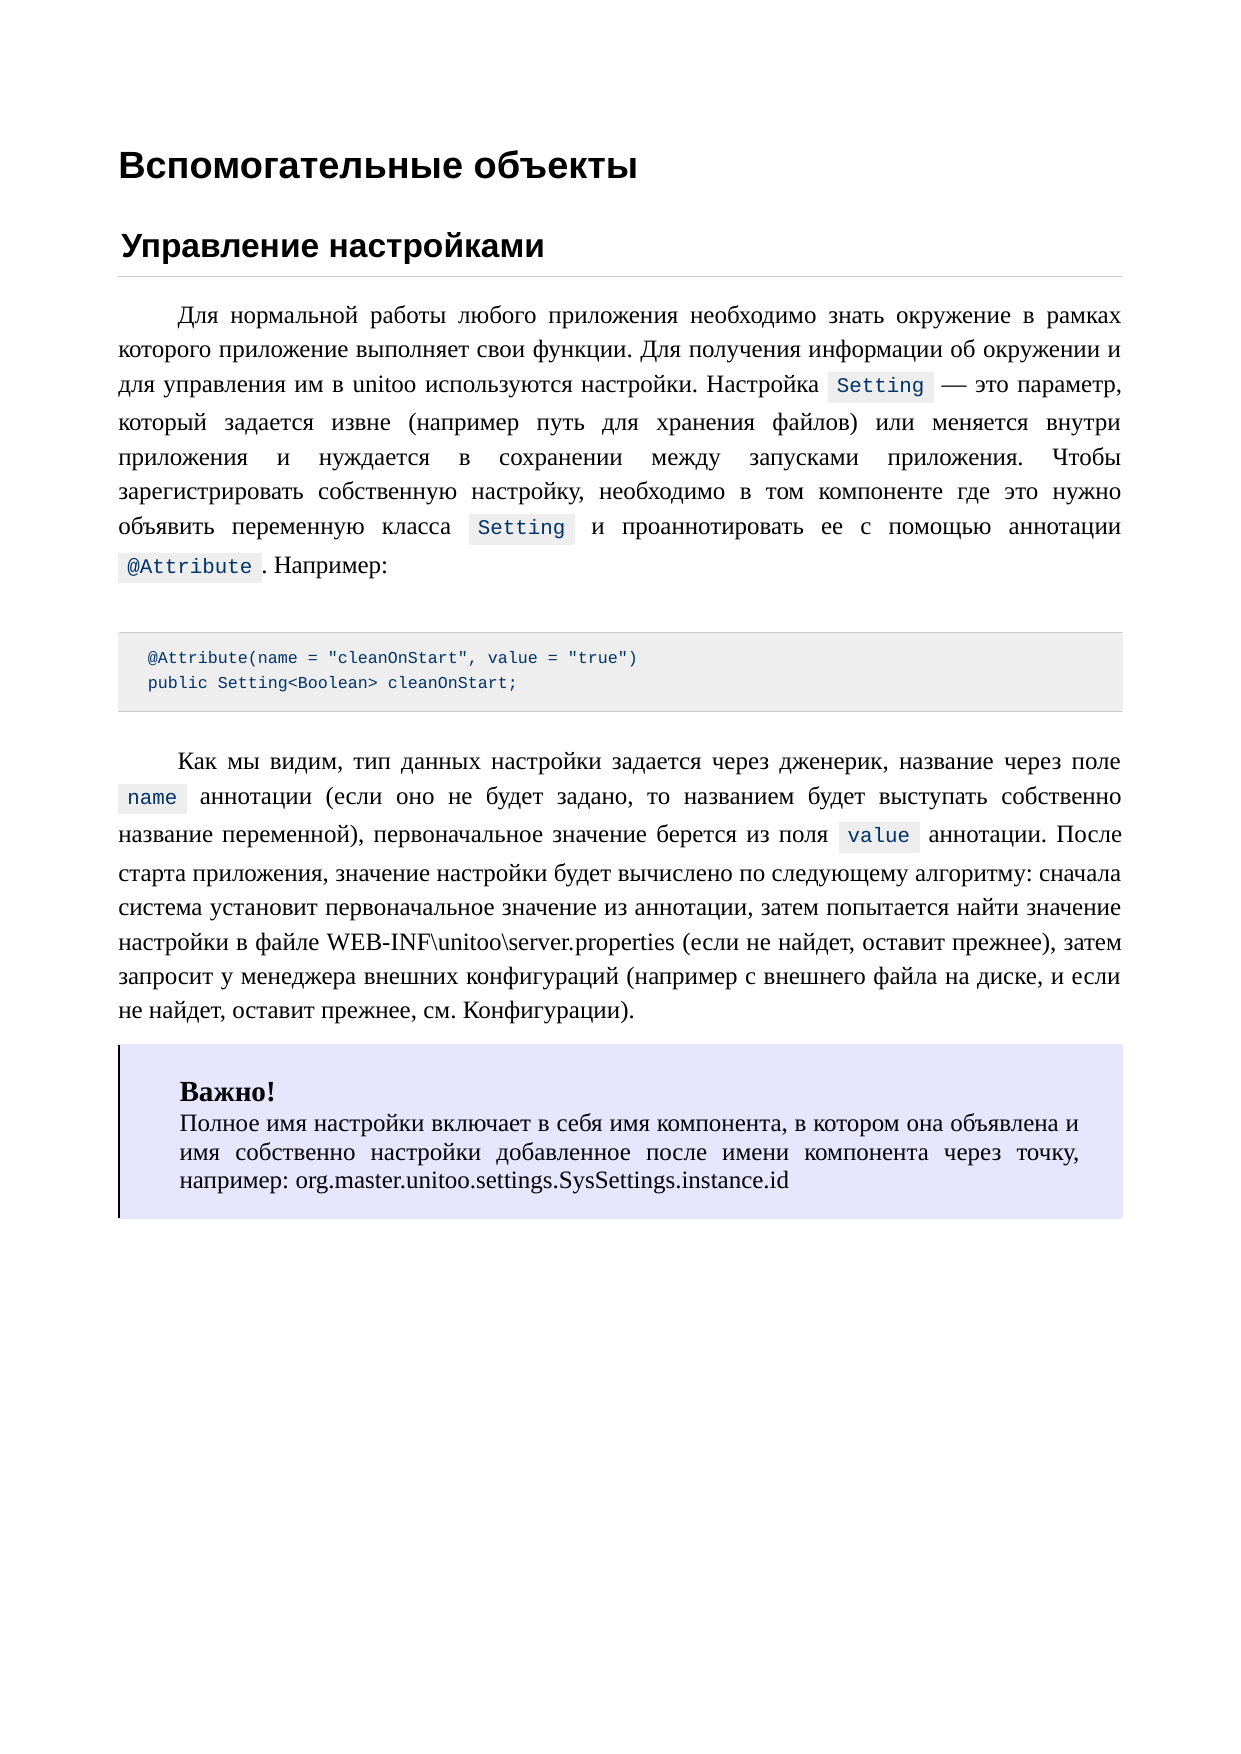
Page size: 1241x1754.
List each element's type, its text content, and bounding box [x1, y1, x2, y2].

text public Setting<Boolean> cleanOnStart; [119, 657, 1122, 711]
text @Attribute(name = "cleanOnStart", value = "true") [119, 633, 1122, 657]
subtitle Вспомогательные объекты [118, 143, 1122, 187]
subtitle Управление настройками [118, 223, 1122, 276]
text Для нормальной работы любого приложения необходимо знать окружение в рамках которого приложение выполняет свои функции. Для получения информации об окружении и для управления им в unitoo используются настройки. Настройка Setting — это параметр, который задается извне (например путь для хранения файлов) или меняется внутри приложения и нуждается в сохранении между запусками приложения. Чтобы зарегистрировать собственную настройку, необходимо в том компоненте где это нужно объявить переменную класса Setting и проаннотировать ее с помощью аннотации @Attribute. Например: [118, 300, 1122, 582]
text Полное имя настройки включает в себя имя компонента, в котором она объявлена и имя собственно настройки добавленное после имени компонента через точку, например: org.master.unitoo.settings.SysSettings.instance.id [120, 1078, 1122, 1218]
text Важно! [120, 1046, 1122, 1078]
text Как мы видим, тип данных настройки задается через дженерик, название через поле name аннотации (если оно не будет задано, то названием будет выступать собственно название переменной), первоначальное значение берется из поля value аннотации. После старта приложения, значение настройки будет вычислено по следующему алгоритму: сначала система установит первоначальное значение из аннотации, затем попытается найти значение настройки в файле WEB-INF\unitoo\server.properties (если не найдет, оставит прежнее), затем запросит у менеджера внешних конфигураций (например с внешнего файла на диске, и если не найдет, оставит прежнее, см. Конфигурации). [118, 746, 1122, 1024]
